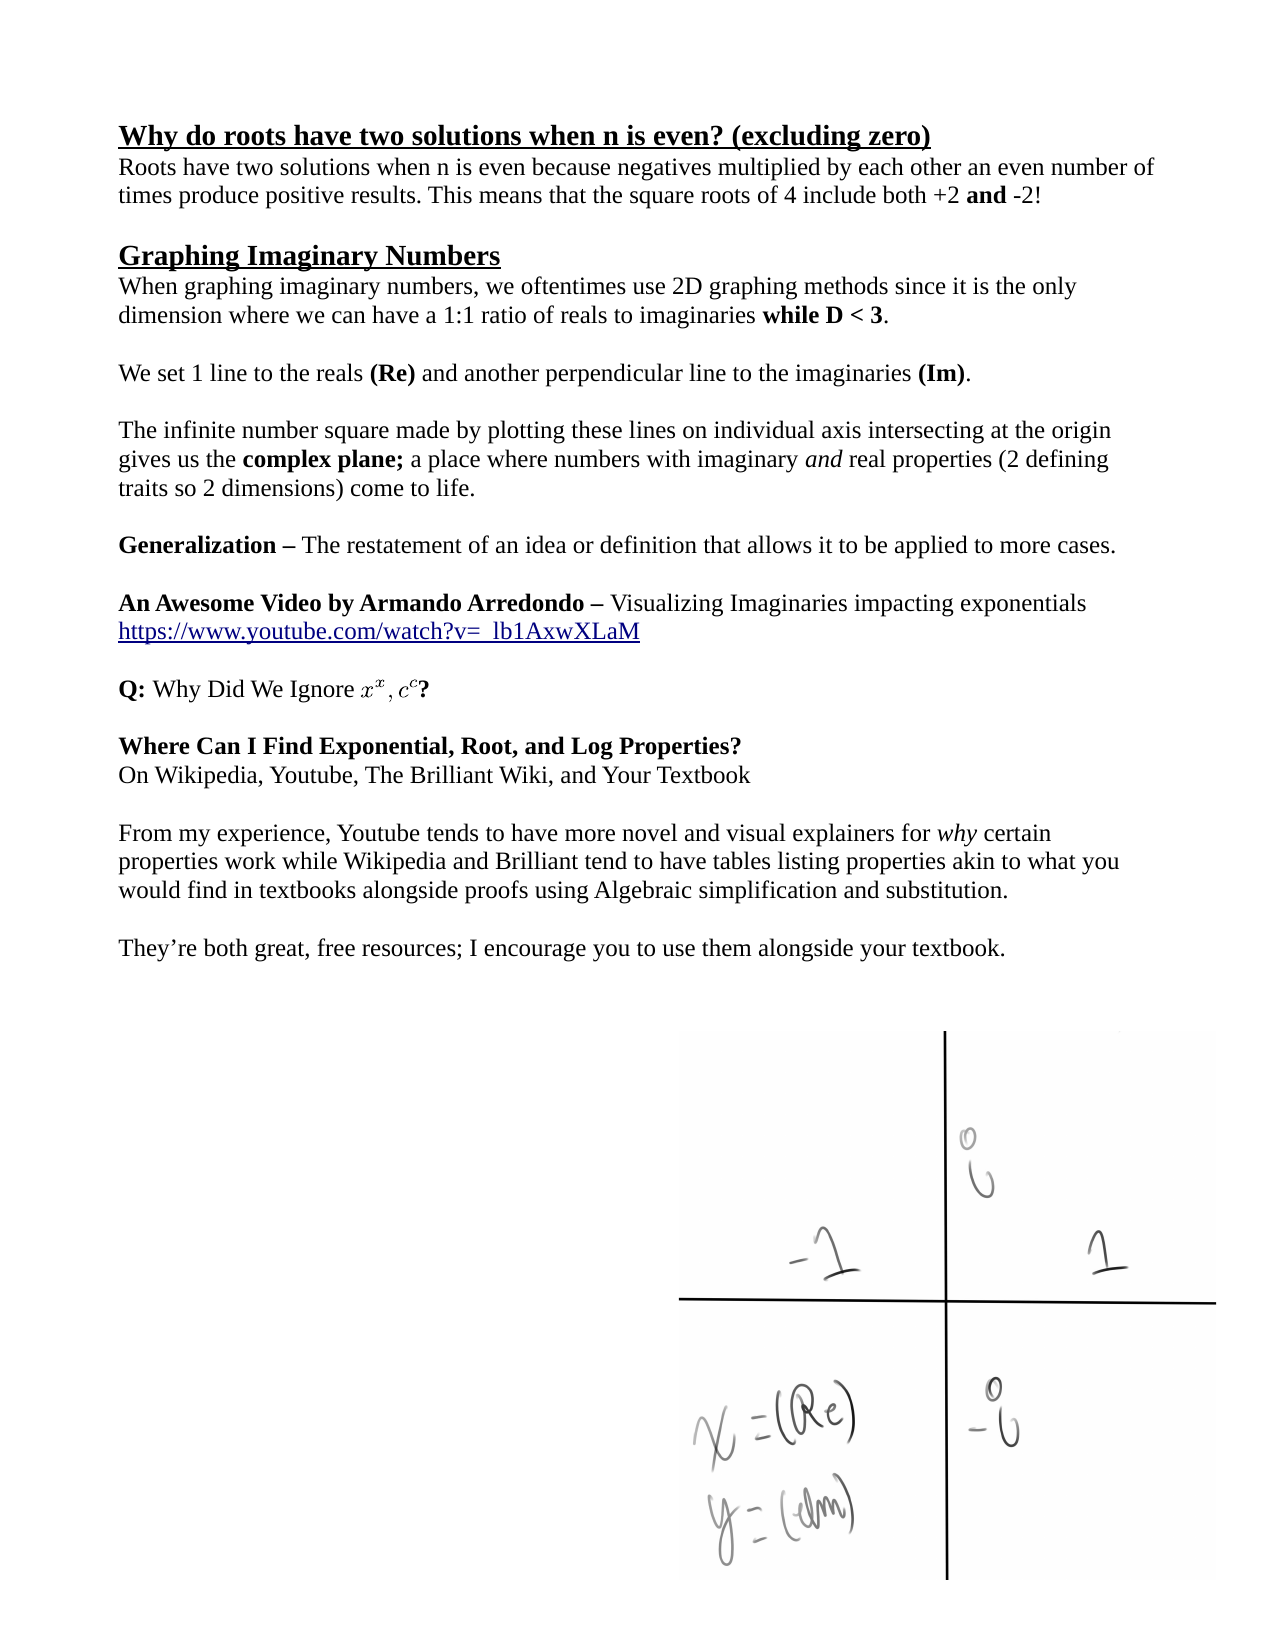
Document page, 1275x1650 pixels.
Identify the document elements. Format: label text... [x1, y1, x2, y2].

picture [678, 1031, 1217, 1580]
text Where Can I Find Exponential, Root, and Log Properties? On Wikipedia, Youtube, The Brilliant Wiki, and Your Textbook From my experience, Youtube tends to have more novel and visual explainers for why certain properties work while Wikipedia and Brilliant tend to have tables listing properties akin to what you would find in textbooks alongside proofs using Algebraic simplification and substitution. They’re both great, free resources; I encourage you to use them alongside your textbook. [118, 703, 1157, 990]
text Why do roots have two solutions when n is even? (excluding zero) Roots have two solutions when n is even because negatives multiplied by each other an even number of times produce positive results. This means that the square roots of 4 include both +2 and -2! Graphing Imaginary Numbers When graphing imaginary numbers, we oftentimes use 2D graphing methods since it is the only dimension where we can have a 1:1 ratio of reals to imaginaries while D < 3. We set 1 line to the reals (Re) and another perpendicular line to the imaginaries (Im). The infinite number square made by plotting these lines on individual axis intersecting at the origin gives us the complex plane; a place where numbers with imaginary and real properties (2 defining traits so 2 dimensions) come to life. Generalization – The restatement of an idea or definition that allows it to be applied to more cases. An Awesome Video by Armando Arredondo – Visualizing Imaginaries impacting exponentials https://www.youtube.com/watch?v=_lb1AxwXLaM Q: Why Did We Ignore ? [118, 118, 1157, 703]
